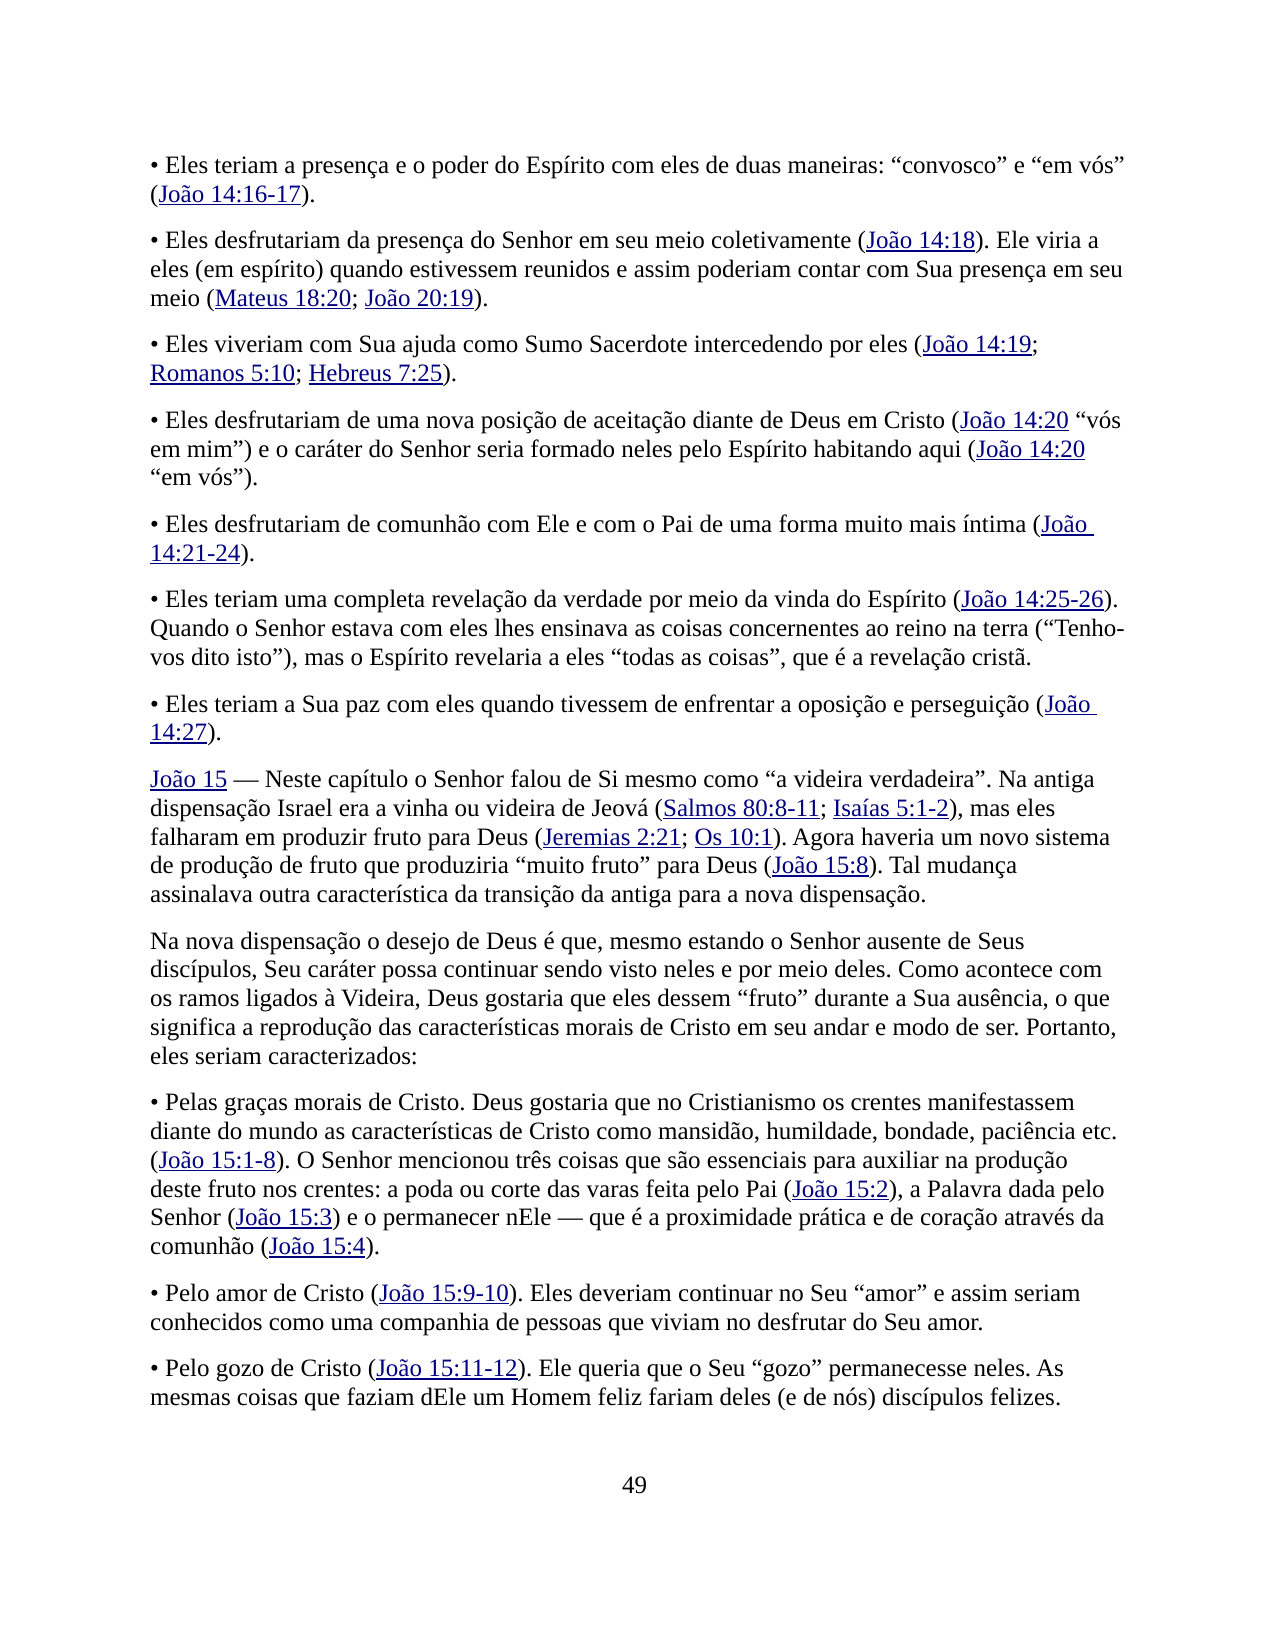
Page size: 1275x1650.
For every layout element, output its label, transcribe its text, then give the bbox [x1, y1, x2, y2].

text João 15 — Neste capítulo o Senhor falou de Si mesmo como “a videira verdadeira”. Na antiga dispensação Israel era a vinha ou videira de Jeová (Salmos 80:8-11; Isaías 5:1-2), mas eles falharam em produzir fruto para Deus (Jeremias 2:21; Os 10:1). Agora haveria um novo sistema de produção de fruto que produziria “muito fruto” para Deus (João 15:8). Tal mudança assinalava outra característica da transição da antiga para a nova dispensação. [150, 764, 1125, 908]
text • Pelo amor de Cristo (João 15:9-10). Eles deveriam continuar no Seu “amor” e assim seriam conhecidos como uma companhia de pessoas que viviam no desfrutar do Seu amor. [150, 1278, 1125, 1335]
text • Eles teriam uma completa revelação da verdade por meio da vinda do Espírito (João 14:25-26). Quando o Senhor estava com eles lhes ensinava as coisas concernentes ao reino na terra (“Tenho-vos dito isto”), mas o Espírito revelaria a eles “todas as coisas”, que é a revelação cristã. [150, 584, 1125, 671]
text Na nova dispensação o desejo de Deus é que, mesmo estando o Senhor ausente de Seus discípulos, Seu caráter possa continuar sendo visto neles e por meio deles. Como acontece com os ramos ligados à Videira, Deus gostaria que eles dessem “fruto” durante a Sua ausência, o que significa a reprodução das características morais de Cristo em seu andar e modo de ser. Portanto, eles seriam caracterizados: [150, 926, 1125, 1069]
text • Eles viveriam com Sua ajuda como Sumo Sacerdote intercedendo por eles (João 14:19; Romanos 5:10; Hebreus 7:25). [150, 329, 1125, 387]
text • Eles desfrutariam de uma nova posição de aceitação diante de Deus em Cristo (João 14:20 “vós em mim”) e o caráter do Senhor seria formado neles pelo Espírito habitando aqui (João 14:20 “em vós”). [150, 405, 1125, 491]
text • Pelas graças morais de Cristo. Deus gostaria que no Cristianismo os crentes manifestassem diante do mundo as características de Cristo como mansidão, humildade, bondade, paciência etc. (João 15:1-8). O Senhor mencionou três coisas que são essenciais para auxiliar na produção deste fruto nos crentes: a poda ou corte das varas feita pelo Pai (João 15:2), a Palavra dada pelo Senhor (João 15:3) e o permanecer nEle — que é a proximidade prática e de coração através da comunhão (João 15:4). [150, 1087, 1125, 1260]
text • Eles teriam a presença e o poder do Espírito com eles de duas maneiras: “convosco” e “em vós” (João 14:16-17). [150, 150, 1125, 207]
text • Eles desfrutariam de comunhão com Ele e com o Pai de uma forma muito mais íntima (João 14:21-24). [150, 509, 1125, 567]
text • Pelo gozo de Cristo (João 15:11-12). Ele queria que o Seu “gozo” permanecesse neles. As mesmas coisas que faziam dEle um Homem feliz fariam deles (e de nós) discípulos felizes. [150, 1353, 1125, 1411]
text • Eles teriam a Sua paz com eles quando tivessem de enfrentar a oposição e perseguição (João 14:27). [150, 689, 1125, 746]
text • Eles desfrutariam da presença do Senhor em seu meio coletivamente (João 14:18). Ele viria a eles (em espírito) quando estivessem reunidos e assim poderiam contar com Sua presença em seu meio (Mateus 18:20; João 20:19). [150, 225, 1125, 312]
